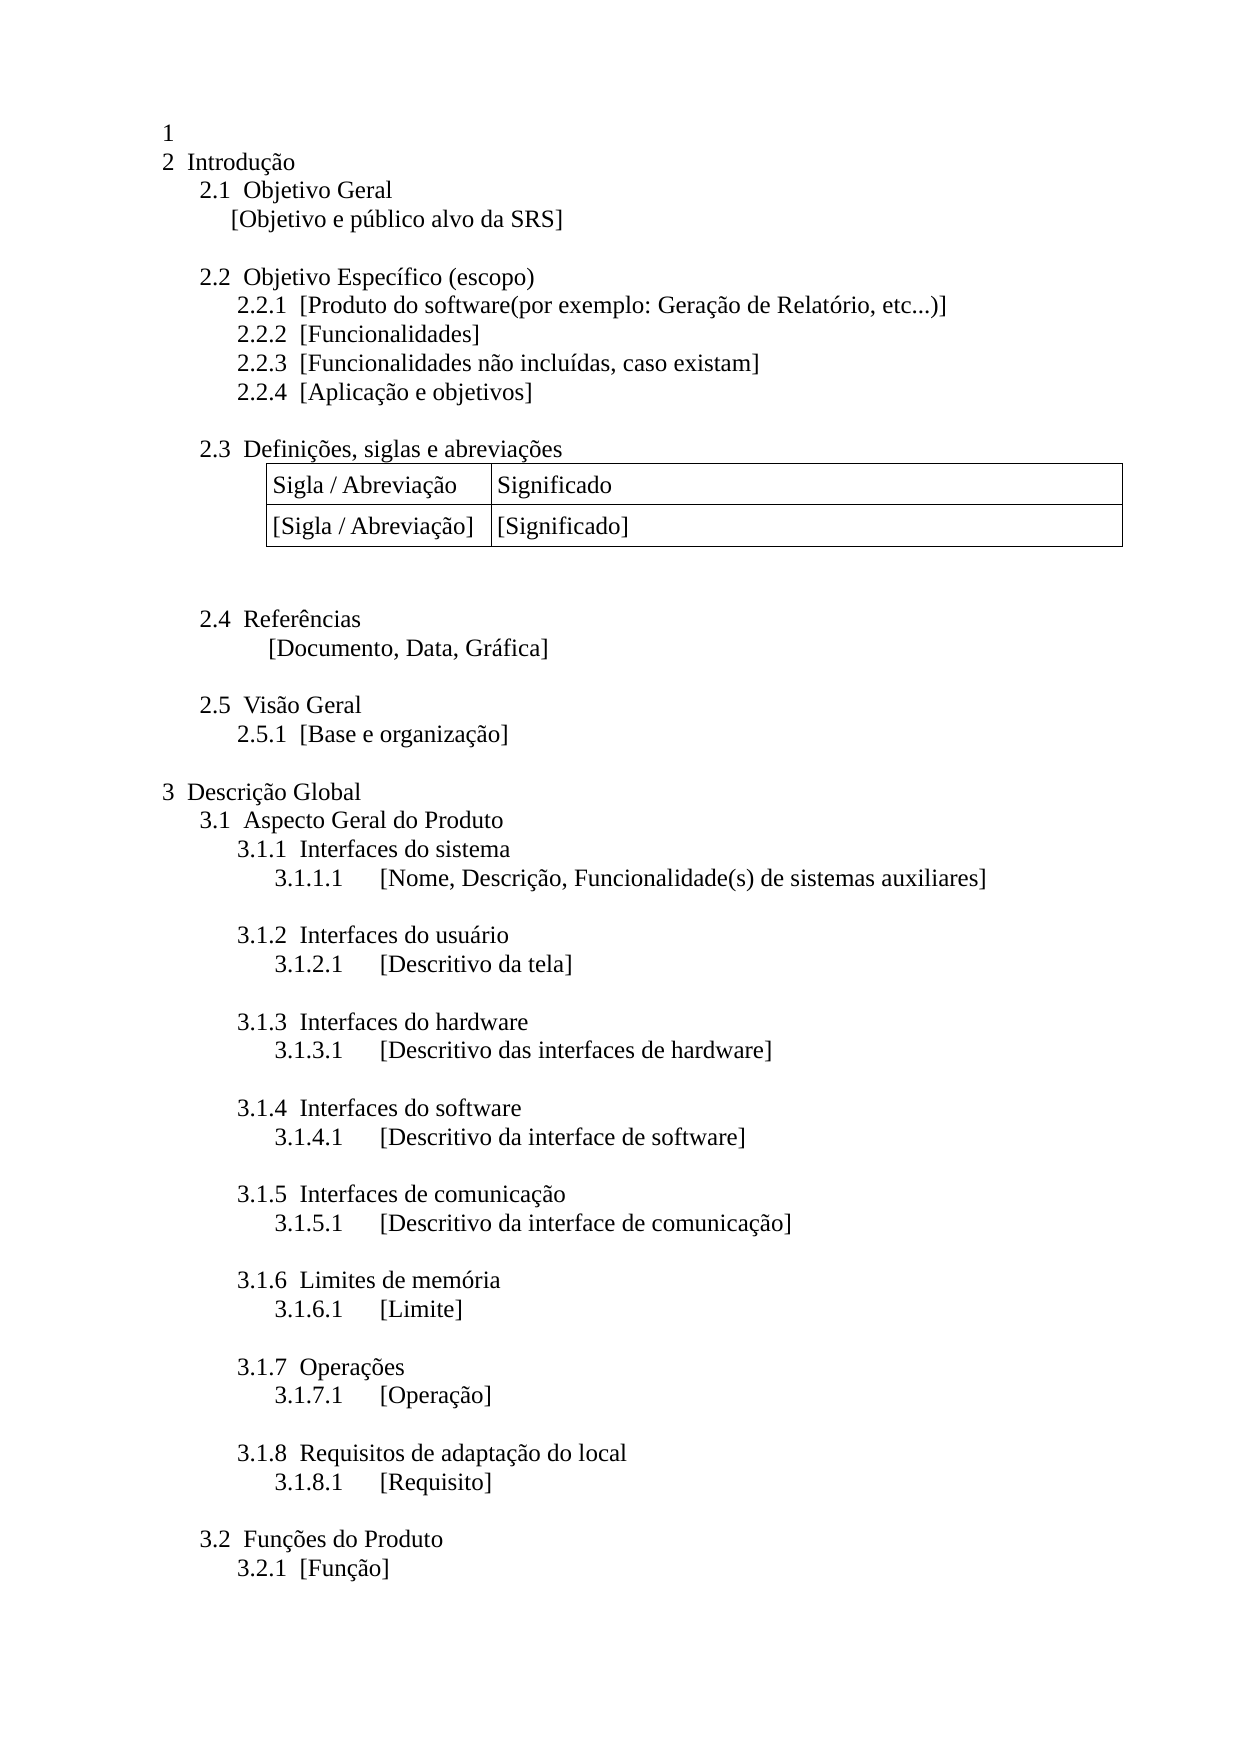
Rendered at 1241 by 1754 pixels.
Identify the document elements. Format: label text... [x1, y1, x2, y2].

list Referências [193, 604, 1122, 633]
list Interfaces do software [231, 1093, 1122, 1122]
list [Função] [231, 1553, 1122, 1582]
list Definições, siglas e abreviações [193, 434, 1122, 463]
list Objetivo Específico (escopo) [193, 262, 1122, 291]
list Introdução [156, 147, 1122, 176]
list [Documento, Data, Gráfica] [231, 633, 1122, 662]
list [Nome, Descrição, Funcionalidade(s) de sistemas auxiliares] [268, 863, 1122, 892]
table_cell [Significado] [492, 505, 1122, 546]
list [Produto do software(por exemplo: Geração de Relatório, etc...)] [231, 291, 1122, 319]
list [Descritivo da interface de comunicação] [268, 1208, 1122, 1237]
list Funções do Produto [193, 1524, 1122, 1553]
list [Funcionalidades] [231, 319, 1122, 348]
list Limites de memória [231, 1265, 1122, 1294]
table_cell [Sigla / Abreviação] [267, 505, 491, 546]
list Requisitos de adaptação do local [231, 1438, 1122, 1467]
list [Descritivo das interfaces de hardware] [268, 1035, 1122, 1064]
list Interfaces do usuário [231, 920, 1122, 949]
list Interfaces do sistema [231, 834, 1122, 863]
list Descrição Global [156, 777, 1122, 805]
list [Aplicação e objetivos] [231, 377, 1122, 406]
list [Requisito] [268, 1467, 1122, 1495]
list [Descritivo da interface de software] [268, 1122, 1122, 1150]
list [Limite] [268, 1294, 1122, 1323]
list Objetivo Geral [193, 176, 1122, 204]
list Interfaces do hardware [231, 1007, 1122, 1035]
list [Funcionalidades não incluídas, caso existam] [231, 348, 1122, 377]
list [Descritivo da tela] [268, 949, 1122, 978]
list Aspecto Geral do Produto [193, 805, 1122, 834]
table_header Sigla / Abreviação [267, 464, 491, 504]
list Operações [231, 1352, 1122, 1380]
table_header Significado [492, 464, 1122, 504]
list [Operação] [268, 1380, 1122, 1409]
list Visão Geral [193, 690, 1122, 719]
list [Base e organização] [231, 719, 1122, 748]
list Interfaces de comunicação [231, 1179, 1122, 1208]
list [Objetivo e público alvo da SRS] [193, 204, 1122, 233]
